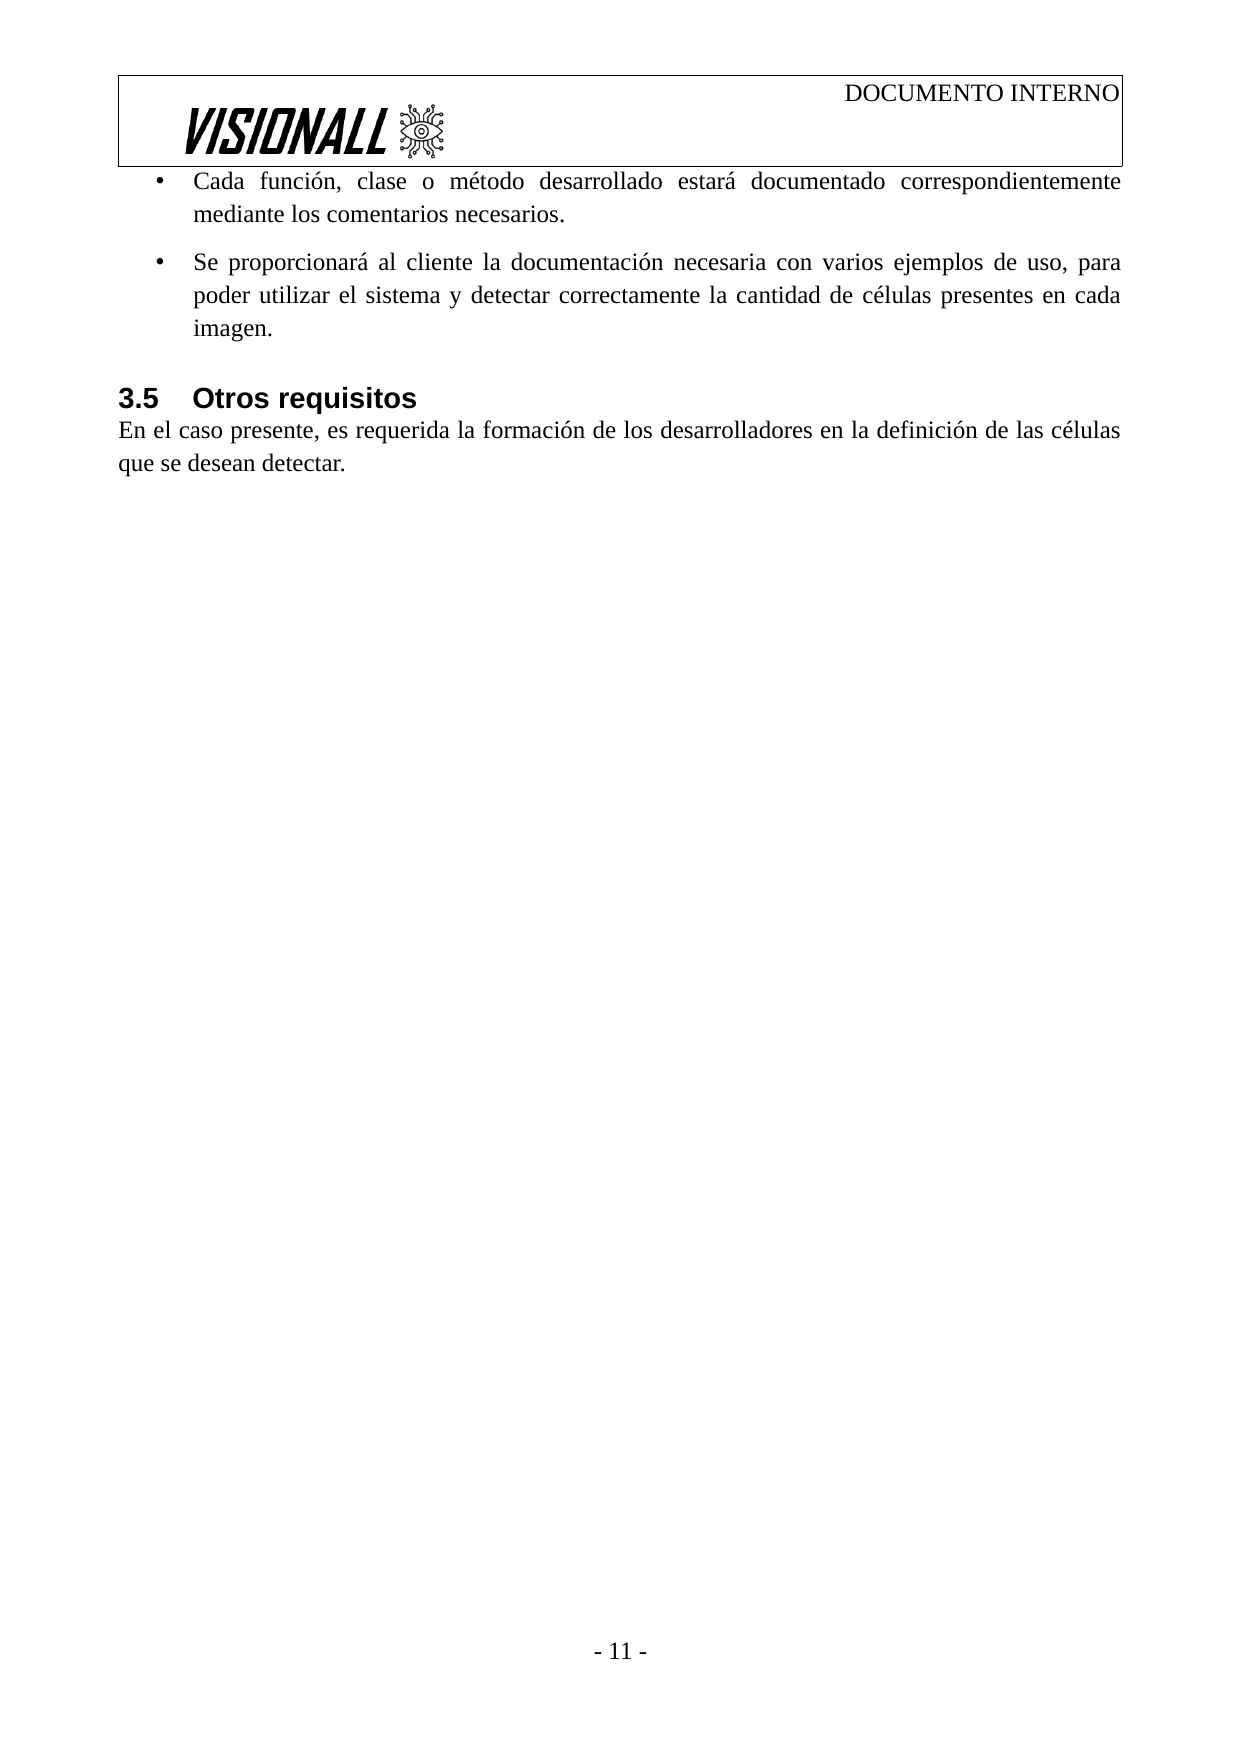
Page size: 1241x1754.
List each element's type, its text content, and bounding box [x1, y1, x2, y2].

list Se proporcionará al cliente la documentación necesaria con varios ejemplos de uso, para poder utilizar el sistema y detectar correctamente la cantidad de células presentes en cada imagen. [156, 247, 1122, 342]
subtitle Otros requisitos [118, 381, 1122, 415]
list Cada función, clase o método desarrollado estará documentado correspondientemente mediante los comentarios necesarios. [156, 167, 1122, 228]
text En el caso presente, es requerida la formación de los desarrolladores en la definición de las células que se desean detectar. [118, 415, 1122, 477]
